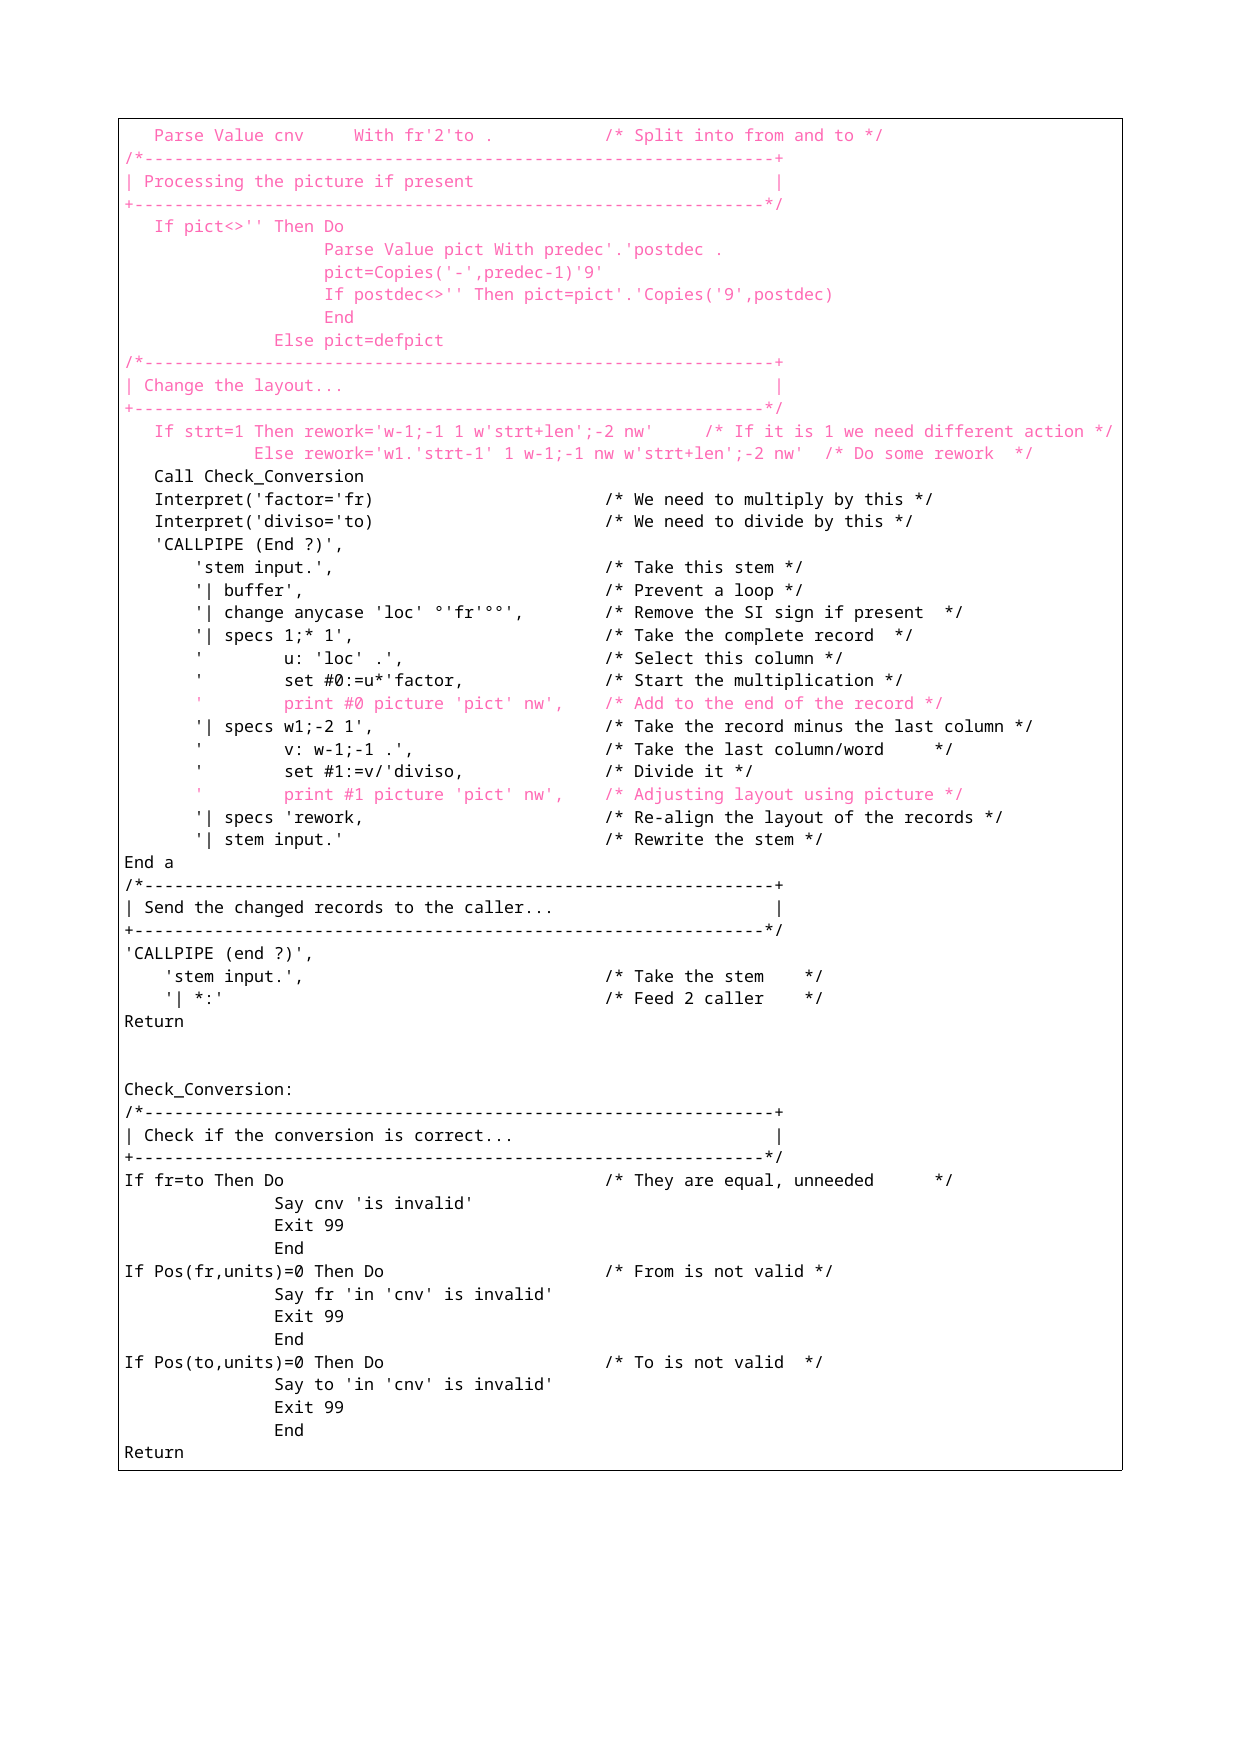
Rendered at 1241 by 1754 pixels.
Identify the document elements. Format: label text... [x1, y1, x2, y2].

table_header Parse Value cnv With fr'2'to . /* Split into from and to */ /*---------------------------------------------------------------+ | Processing the picture if present | +---------------------------------------------------------------*/ If pict<>'' Then Do Parse Value pict With predec'.'postdec . pict=Copies('-',predec-1)'9' If postdec<>'' Then pict=pict'.'Copies('9',postdec) End Else pict=defpict /*---------------------------------------------------------------+ | Change the layout... | +---------------------------------------------------------------*/ If strt=1 Then rework='w-1;-1 1 w'strt+len';-2 nw' /* If it is 1 we need different action */ Else rework='w1.'strt-1' 1 w-1;-1 nw w'strt+len';-2 nw' /* Do some rework */ Call Check_Conversion Interpret('factor='fr) /* We need to multiply by this */ Interpret('diviso='to) /* We need to divide by this */ 'CALLPIPE (End ?)', 'stem input.', /* Take this stem */ '| buffer', /* Prevent a loop */ '| change anycase 'loc' °'fr'°°', /* Remove the SI sign if present */ '| specs 1;* 1', /* Take the complete record */ ' u: 'loc' .', /* Select this column */ ' set #0:=u*'factor, /* Start the multiplication */ ' print #0 picture 'pict' nw', /* Add to the end of the record */ '| specs w1;-2 1', /* Take the record minus the last column */ ' v: w-1;-1 .', /* Take the last column/word */ ' set #1:=v/'diviso, /* Divide it */ ' print #1 picture 'pict' nw', /* Adjusting layout using picture */ '| specs 'rework, /* Re-align the layout of the records */ '| stem input.' /* Rewrite the stem */ End a /*---------------------------------------------------------------+ | Send the changed records to the caller... | +---------------------------------------------------------------*/ 'CALLPIPE (end ?)', 'stem input.', /* Take the stem */ '| *:' /* Feed 2 caller */ Return Check_Conversion: /*---------------------------------------------------------------+ | Check if the conversion is correct... | +---------------------------------------------------------------*/ If fr=to Then Do /* They are equal, unneeded */ Say cnv 'is invalid' Exit 99 End If Pos(fr,units)=0 Then Do /* From is not valid */ Say fr 'in 'cnv' is invalid' Exit 99 End If Pos(to,units)=0 Then Do /* To is not valid */ Say to 'in 'cnv' is invalid' Exit 99 End Return [119, 119, 1122, 1469]
